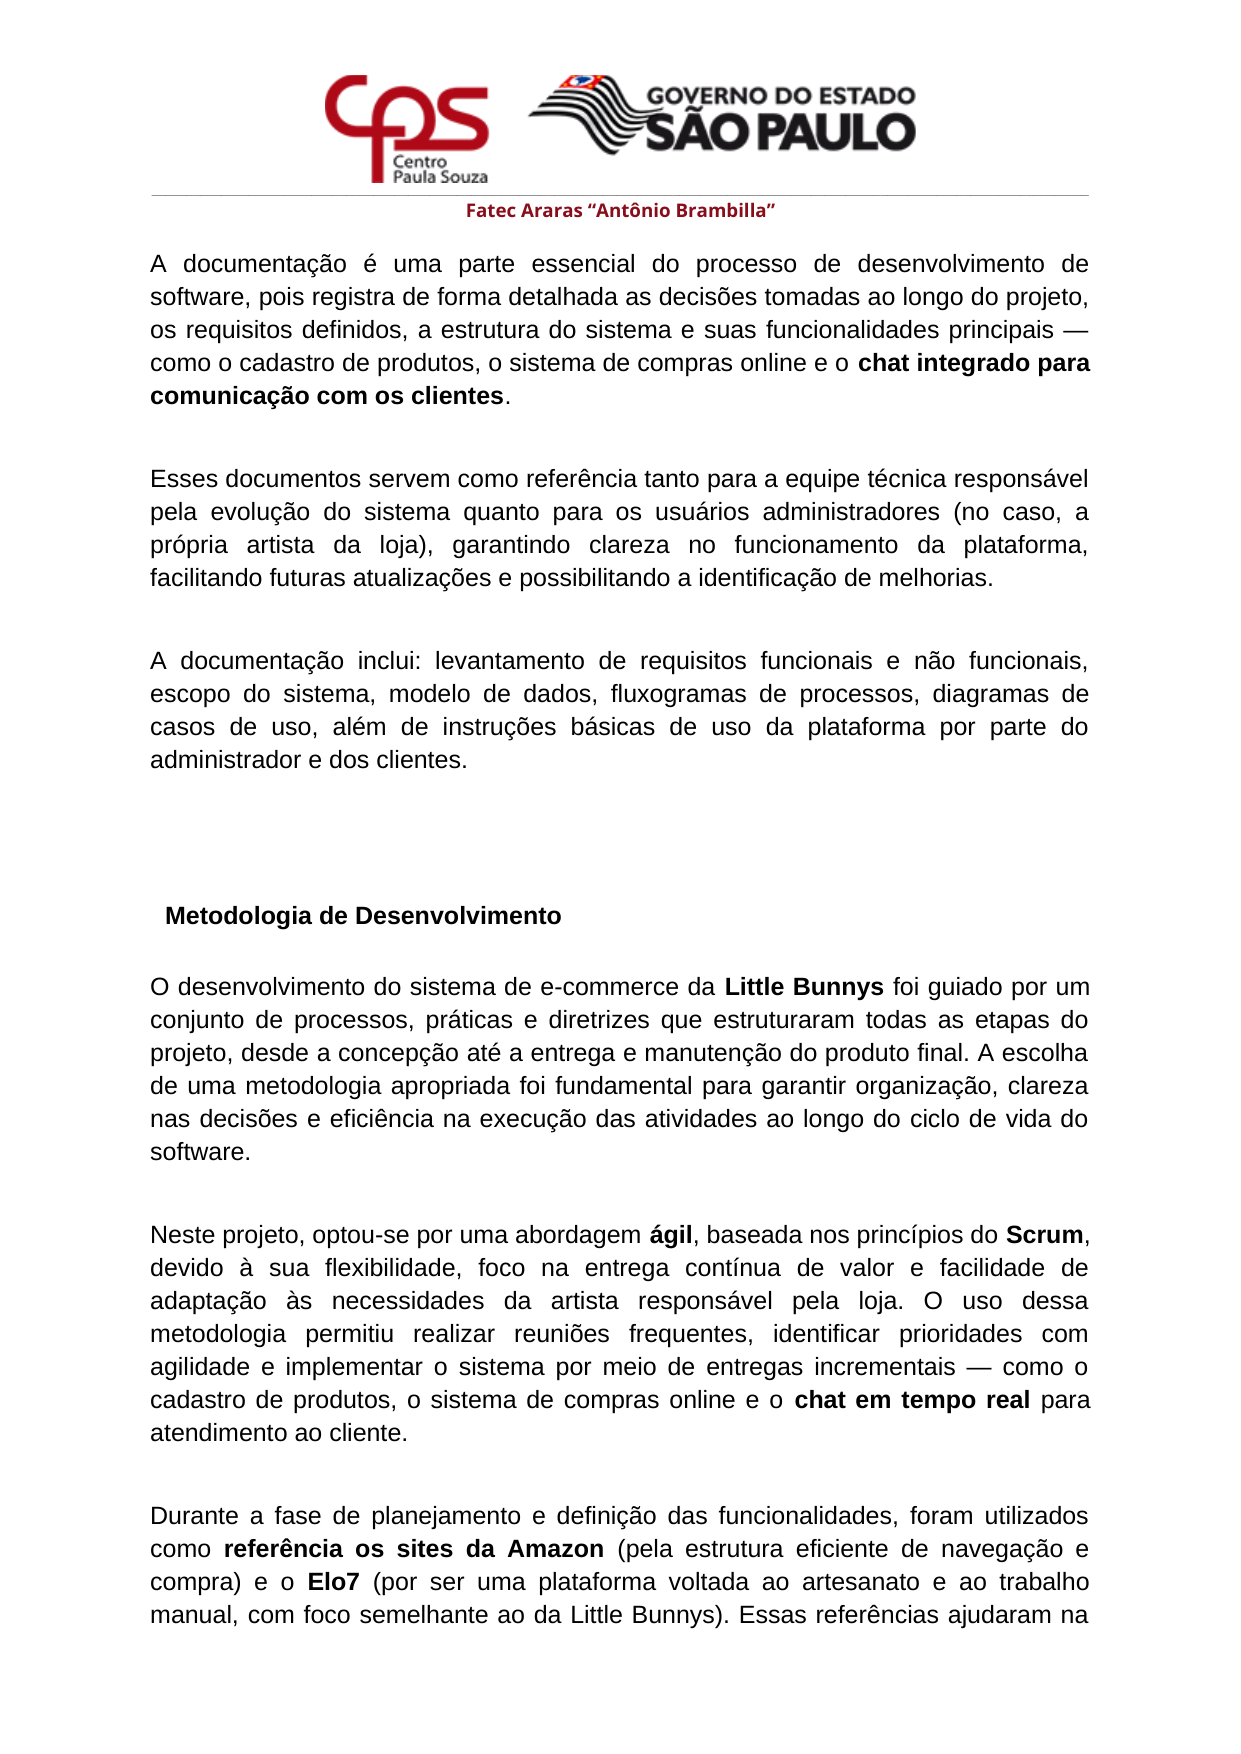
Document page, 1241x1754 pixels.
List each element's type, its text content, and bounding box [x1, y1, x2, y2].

text A documentação é uma parte essencial do processo de desenvolvimento de software, pois registra de forma detalhada as decisões tomadas ao longo do projeto, os requisitos definidos, a estrutura do sistema e suas funcionalidades principais — como o cadastro de produtos, o sistema de compras online e o chat integrado para comunicação com os clientes. [150, 249, 1091, 410]
text O desenvolvimento do sistema de e-commerce da Little Bunnys foi guiado por um conjunto de processos, práticas e diretrizes que estruturaram todas as etapas do projeto, desde a concepção até a entrega e manutenção do produto final. A escolha de uma metodologia apropriada foi fundamental para garantir organização, clareza nas decisões e eficiência na execução das atividades ao longo do ciclo de vida do software. [150, 972, 1091, 1166]
text Neste projeto, optou-se por uma abordagem ágil, baseada nos princípios do Scrum, devido à sua flexibilidade, foco na entrega contínua de valor e facilidade de adaptação às necessidades da artista responsável pela loja. O uso dessa metodologia permitiu realizar reuniões frequentes, identificar prioridades com agilidade e implementar o sistema por meio de entregas incrementais — como o cadastro de produtos, o sistema de compras online e o chat em tempo real para atendimento ao cliente. [150, 1220, 1091, 1447]
subtitle Metodologia de Desenvolvimento [165, 901, 1091, 930]
text Durante a fase de planejamento e definição das funcionalidades, foram utilizados como referência os sites da Amazon (pela estrutura eficiente de navegação e compra) e o Elo7 (por ser uma plataforma voltada ao artesanato e ao trabalho manual, com foco semelhante ao da Little Bunnys). Essas referências ajudaram na [150, 1501, 1091, 1629]
text Esses documentos servem como referência tanto para a equipe técnica responsável pela evolução do sistema quanto para os usuários administradores (no caso, a própria artista da loja), garantindo clareza no funcionamento da plataforma, facilitando futuras atualizações e possibilitando a identificação de melhorias. [150, 464, 1091, 592]
text A documentação inclui: levantamento de requisitos funcionais e não funcionais, escopo do sistema, modelo de dados, fluxogramas de processos, diagramas de casos de uso, além de instruções básicas de uso da plataforma por parte do administrador e dos clientes. [150, 646, 1091, 774]
